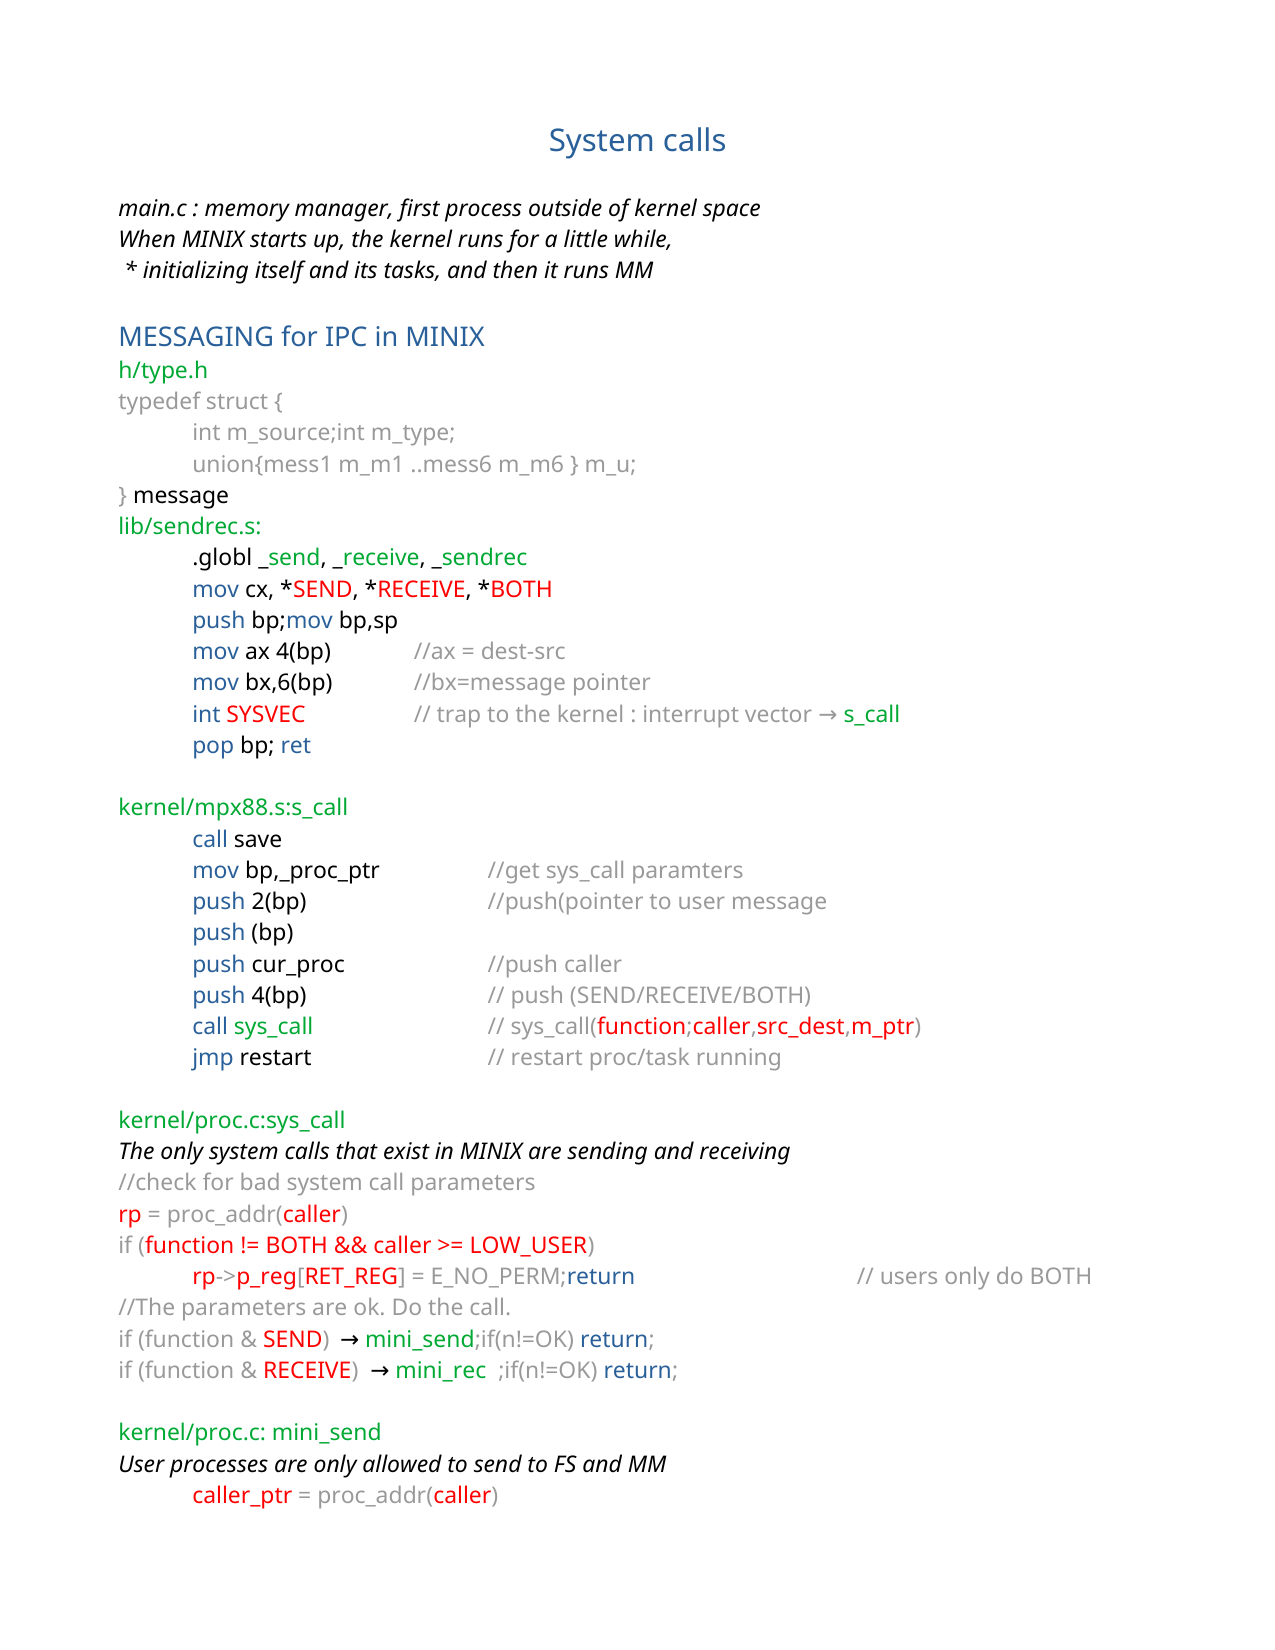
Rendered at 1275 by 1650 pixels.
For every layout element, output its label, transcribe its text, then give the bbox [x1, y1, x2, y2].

text kernel/proc.c:sys_call [118, 1104, 1157, 1135]
text MESSAGING for IPC in MINIX [118, 317, 1157, 354]
text kernel/mpx88.s:s_call [118, 791, 1157, 823]
text User processes are only allowed to send to FS and MM [118, 1448, 1157, 1479]
text //The parameters are ok. Do the call. [118, 1291, 1157, 1323]
text //check for bad system call parameters [118, 1166, 1157, 1198]
text When MINIX starts up, the kernel runs for a little while, [118, 223, 1157, 254]
text jmp restart // restart proc/task running [118, 1041, 1157, 1073]
text push bp;mov bp,sp [118, 604, 1157, 635]
text call sys_call // sys_call(function;caller,src_dest,m_ptr) [118, 1010, 1157, 1041]
text push 2(bp) //push(pointer to user message [118, 885, 1157, 916]
text .globl _send, _receive, _sendrec [118, 541, 1157, 573]
text if (function & SEND) → mini_send;if(n!=OK) return; [118, 1323, 1157, 1354]
text push (bp) [118, 916, 1157, 948]
text pop bp; ret [118, 729, 1157, 760]
text if (function & RECEIVE) → mini_rec ;if(n!=OK) return; [118, 1354, 1157, 1385]
text rp->p_reg[RET_REG] = E_NO_PERM;return // users only do BOTH [118, 1260, 1157, 1291]
text lib/sendrec.s: [118, 510, 1157, 541]
text The only system calls that exist in MINIX are sending and receiving [118, 1135, 1157, 1166]
text main.c : memory manager, first process outside of kernel space [118, 192, 1157, 223]
text mov cx, *SEND, *RECEIVE, *BOTH [118, 573, 1157, 604]
text kernel/proc.c: mini_send [118, 1416, 1157, 1448]
text System calls [118, 118, 1157, 161]
text typedef struct { [118, 385, 1157, 416]
text call save [118, 823, 1157, 854]
text rp = proc_addr(caller) [118, 1198, 1157, 1229]
text } message [118, 479, 1157, 510]
text int m_source;int m_type; [118, 416, 1157, 448]
text push 4(bp) // push (SEND/RECEIVE/BOTH) [118, 979, 1157, 1010]
text push cur_proc //push caller [118, 948, 1157, 979]
text union{mess1 m_m1 ..mess6 m_m6 } m_u; [118, 448, 1157, 479]
text mov bx,6(bp) //bx=message pointer [118, 666, 1157, 698]
text mov bp,_proc_ptr //get sys_call paramters [118, 854, 1157, 885]
text * initializing itself and its tasks, and then it runs MM [118, 254, 1157, 286]
text int SYSVEC // trap to the kernel : interrupt vector → s_call [118, 698, 1157, 729]
text h/type.h [118, 354, 1157, 385]
text if (function != BOTH && caller >= LOW_USER) [118, 1229, 1157, 1260]
text caller_ptr = proc_addr(caller) [118, 1479, 1157, 1510]
text mov ax 4(bp) //ax = dest-src [118, 635, 1157, 666]
